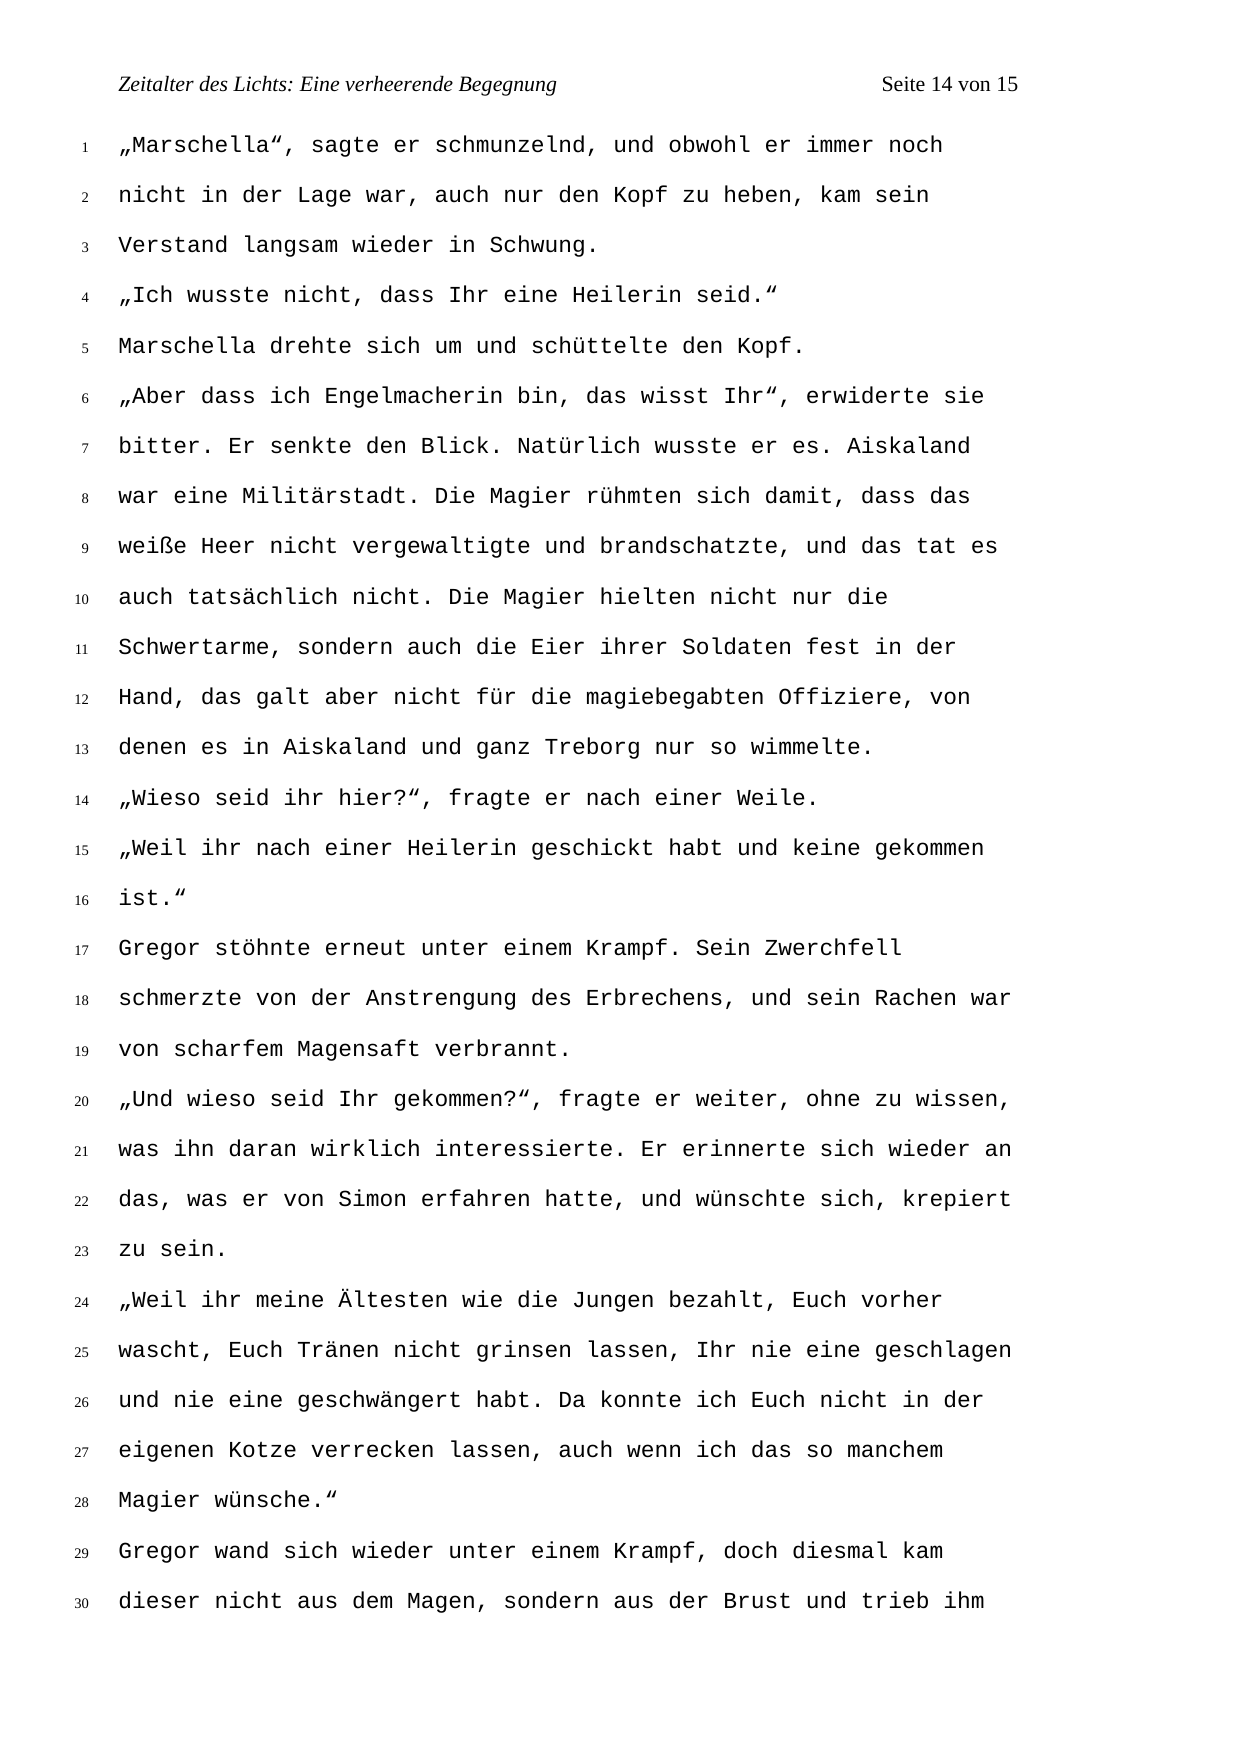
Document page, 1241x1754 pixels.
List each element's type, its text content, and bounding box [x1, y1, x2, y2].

text Marschella drehte sich um und schüttelte den Kopf. [118, 313, 1018, 363]
text „Ich wusste nicht, dass Ihr eine Heilerin seid.“ [118, 263, 1018, 313]
text „Weil ihr nach einer Heilerin geschickt habt und keine gekommen ist.“ [118, 815, 1018, 915]
text „Aber dass ich Engelmacherin bin, das wisst Ihr“, erwiderte sie bitter. Er senkte den Blick. Natürlich wusste er es. Aiskaland war eine Militärstadt. Die Magier rühmten sich damit, dass das weiße Heer nicht vergewaltigte und brandschatzte, und das tat es auch tatsächlich nicht. Die Magier hielten nicht nur die Schwertarme, sondern auch die Eier ihrer Soldaten fest in der Hand, das galt aber nicht für die magiebegabten Offiziere, von denen es in Aiskaland und ganz Treborg nur so wimmelte. [118, 363, 1018, 765]
text Gregor stöhnte erneut unter einem Krampf. Sein Zwerchfell schmerzte von der Anstrengung des Erbrechens, und sein Rachen war von scharfem Magensaft verbrannt. [118, 915, 1018, 1066]
text „Weil ihr meine Ältesten wie die Jungen bezahlt, Euch vorher wascht, Euch Tränen nicht grinsen lassen, Ihr nie eine geschlagen und nie eine geschwängert habt. Da konnte ich Euch nicht in der eigenen Kotze verrecken lassen, auch wenn ich das so manchem Magier wünsche.“ [118, 1267, 1018, 1518]
text „Und wieso seid Ihr gekommen?“, fragte er weiter, ohne zu wissen, was ihn daran wirklich interessierte. Er erinnerte sich wieder an das, was er von Simon erfahren hatte, und wünschte sich, krepiert zu sein. [118, 1066, 1018, 1267]
text „Marschella“, sagte er schmunzelnd, und obwohl er immer noch nicht in der Lage war, auch nur den Kopf zu heben, kam sein Verstand langsam wieder in Schwung. [118, 112, 1018, 263]
text Gregor wand sich wieder unter einem Krampf, doch diesmal kam dieser nicht aus dem Magen, sondern aus der Brust und trieb ihm [118, 1518, 1018, 1618]
text „Wieso seid ihr hier?“, fragte er nach einer Weile. [118, 765, 1018, 815]
